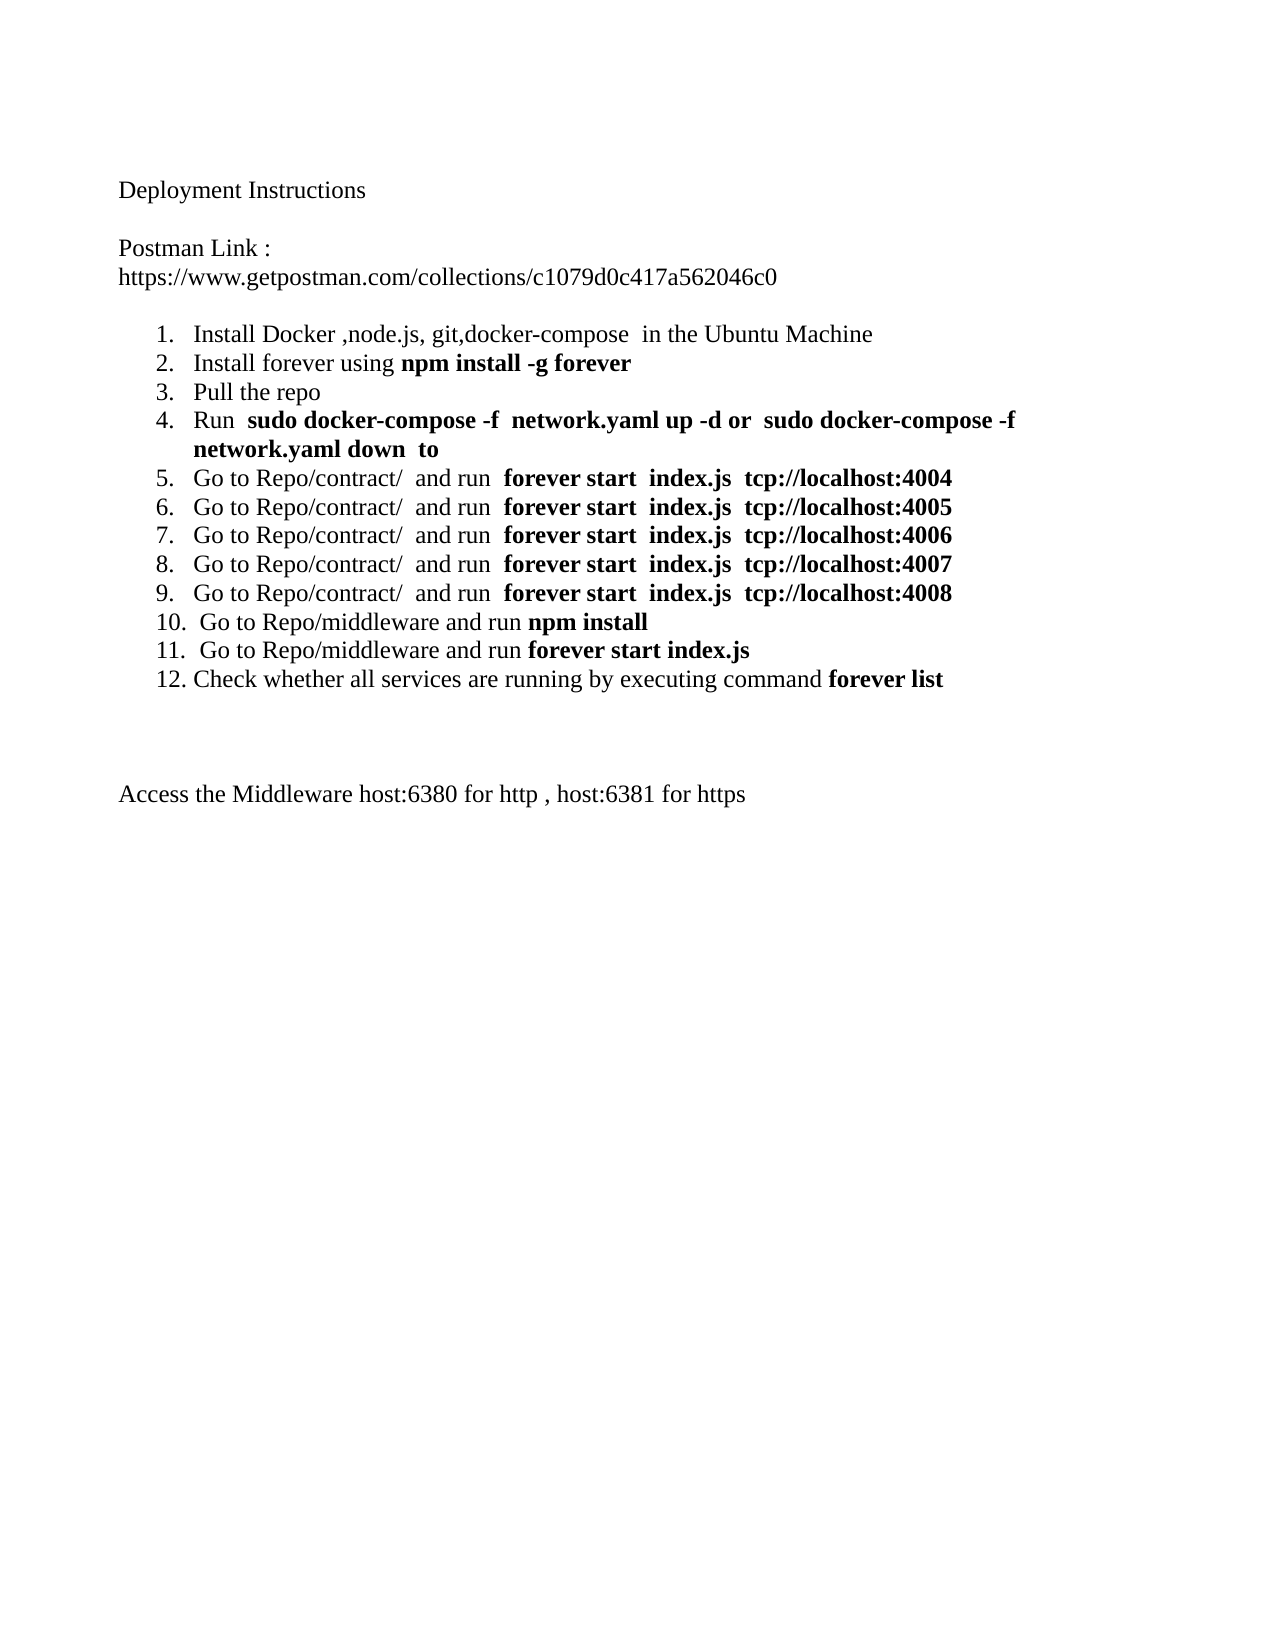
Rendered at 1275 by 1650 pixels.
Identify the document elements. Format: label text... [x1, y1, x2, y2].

text Deployment Instructions [118, 176, 1157, 204]
list Run sudo docker-compose -f network.yaml up -d or sudo docker-compose -f network.yaml down to [156, 406, 1157, 463]
list Go to Repo/contract/ and run forever start index.js tcp://localhost:4004 [156, 463, 1157, 492]
list Go to Repo/contract/ and run forever start index.js tcp://localhost:4005 [156, 492, 1157, 521]
list Go to Repo/contract/ and run forever start index.js tcp://localhost:4008 [156, 578, 1157, 607]
list Install forever using npm install -g forever [156, 348, 1157, 377]
list Install Docker ,node.js, git,docker-compose in the Ubuntu Machine [156, 319, 1157, 348]
list Check whether all services are running by executing command forever list [156, 664, 1157, 693]
list Go to Repo/contract/ and run forever start index.js tcp://localhost:4007 [156, 549, 1157, 578]
list Go to Repo/contract/ and run forever start index.js tcp://localhost:4006 [156, 521, 1157, 549]
list Pull the repo [156, 377, 1157, 406]
list Go to Repo/middleware and run npm install [156, 607, 1157, 636]
text Postman Link : [118, 233, 1157, 262]
text Access the Middleware host:6380 for http , host:6381 for https [118, 779, 1157, 808]
list Go to Repo/middleware and run forever start index.js [156, 636, 1157, 664]
text https://www.getpostman.com/collections/c1079d0c417a562046c0 [118, 262, 1157, 291]
